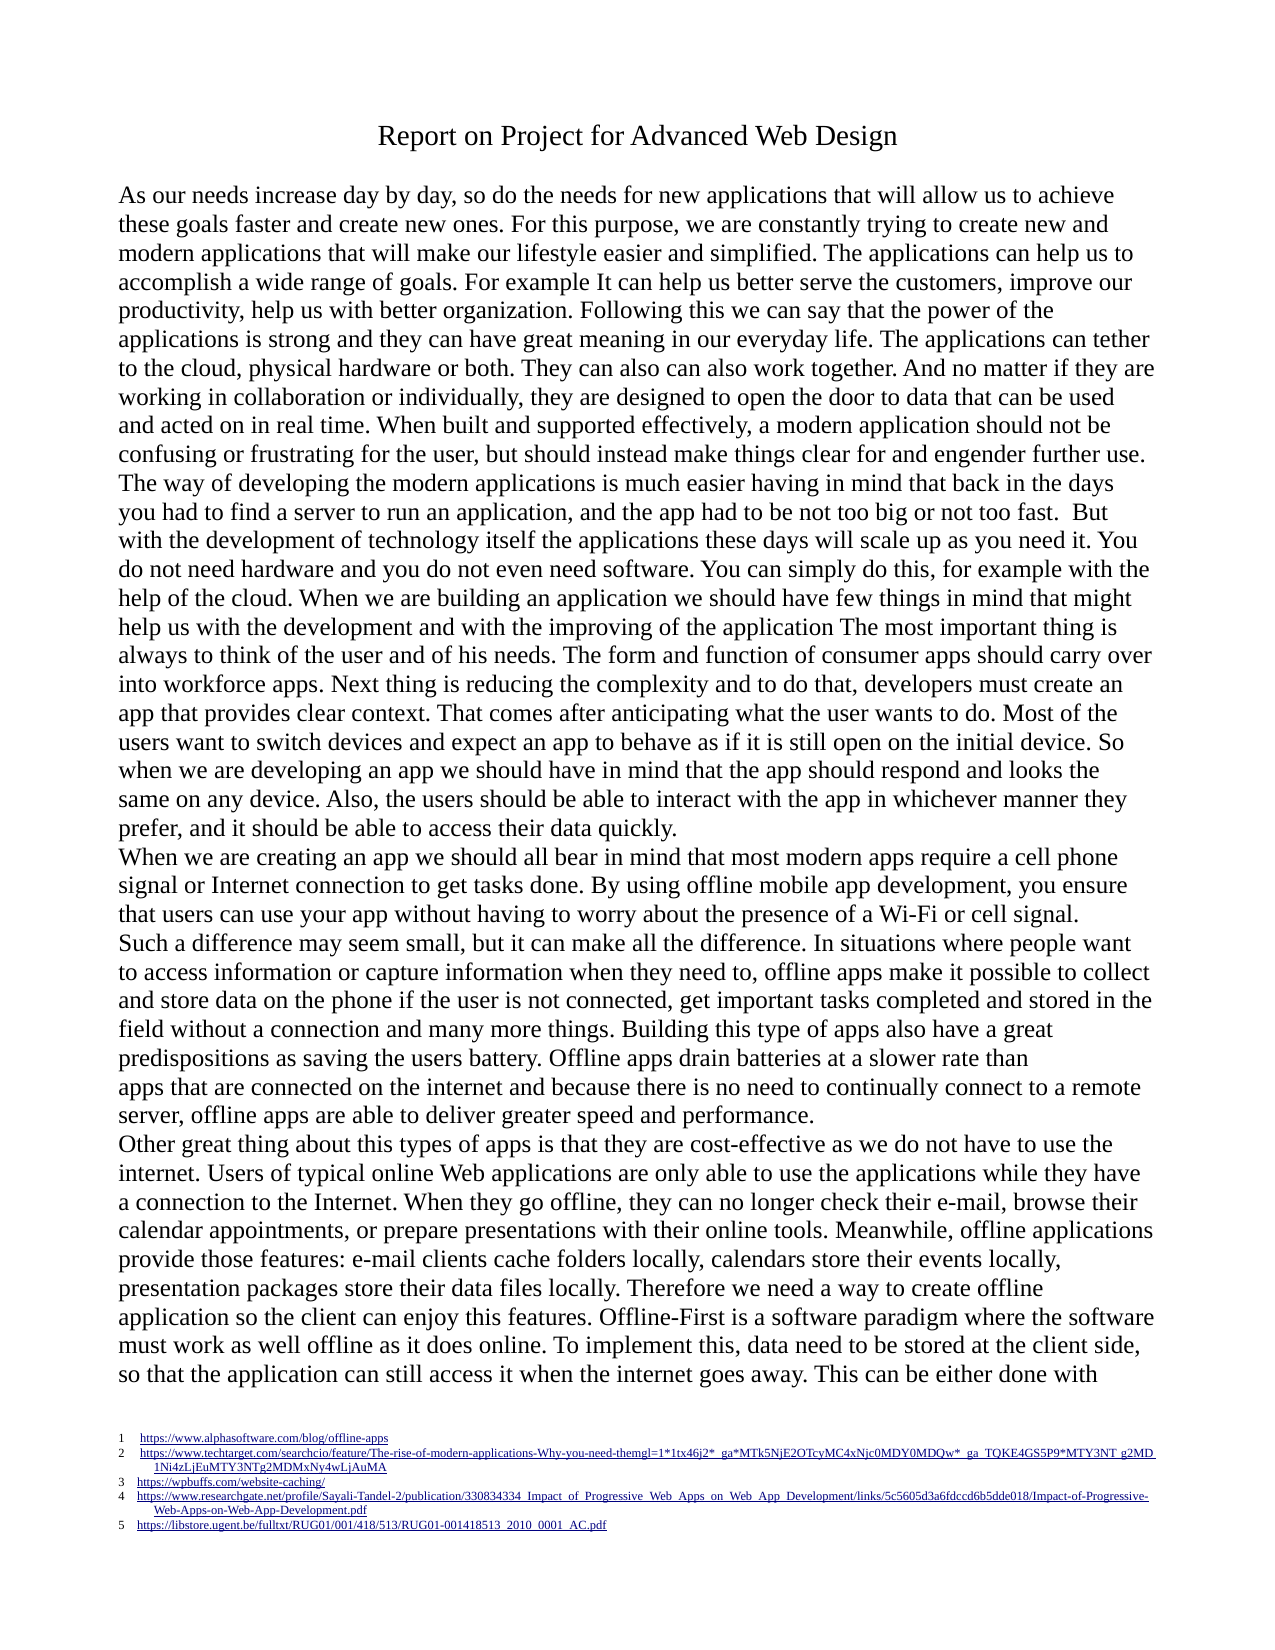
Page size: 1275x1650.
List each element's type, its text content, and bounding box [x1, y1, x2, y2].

text Other great thing about this types of apps is that they are cost-effective as we do not have to use the internet. Users of typical online Web applications are only able to use the applications while they have a connection to the Internet. When they go offline, they can no longer check their e-mail, browse their calendar appointments, or prepare presentations with their online tools. Meanwhile, offline applications provide those features: e-mail clients cache folders locally, calendars store their events locally, presentation packages store their data files locally. Therefore we need a way to create offline application so the client can enjoy this features. Offline-First is a software paradigm where the software must work as well offline as it does online. To implement this, data need to be stored at the client side, so that the application can still access it when the internet goes away. This can be either done with [118, 1129, 1157, 1388]
text The way of developing the modern applications is much easier having in mind that back in the days you had to find a server to run an application, and the app had to be not too big or not too fast. But with the development of technology itself the applications these days will scale up as you need it. You do not need hardware and you do not even need software. You can simply do this, for example with the help of the cloud. When we are building an application we should have few things in mind that might help us with the development and with the improving of the application The most important thing is always to think of the user and of his needs. The form and function of consumer apps should carry over into workforce apps. Next thing is reducing the complexity and to do that, developers must create an app that provides clear context. That comes after anticipating what the user wants to do. Most of the users want to switch devices and expect an app to behave as if it is still open on the initial device. So when we are developing an app we should have in mind that the app should respond and looks the same on any device. Also, the users should be able to interact with the app in whichever manner they prefer, and it should be able to access their data quickly. [118, 468, 1157, 842]
text Report on Project for Advanced Web Design [118, 118, 1157, 152]
text apps that are connected on the internet and because there is no need to continually connect to a remote server, offline apps are able to deliver greater speed and performance. [118, 1072, 1157, 1129]
text As our needs increase day by day, so do the needs for new applications that will allow us to achieve these goals faster and create new ones. For this purpose, we are constantly trying to create new and modern applications that will make our lifestyle easier and simplified. The applications can help us to accomplish a wide range of goals. For example It can help us better serve the customers, improve our productivity, help us with better organization. Following this we can say that the power of the applications is strong and they can have great meaning in our everyday life. The applications can tether to the cloud, physical hardware or both. They can also can also work together. And no matter if they are working in collaboration or individually, they are designed to open the door to data that can be used and acted on in real time. When built and supported effectively, a modern application should not be confusing or frustrating for the user, but should instead make things clear for and engender further use. [118, 180, 1157, 468]
text When we are creating an app we should all bear in mind that most modern apps require a cell phone signal or Internet connection to get tasks done. By using offline mobile app development, you ensure that users can use your app without having to worry about the presence of a Wi-Fi or cell signal. [118, 842, 1157, 928]
text Such a difference may seem small, but it can make all the difference. In situations where people want to access information or capture information when they need to, offline apps make it possible to collect and store data on the phone if the user is not connected, get important tasks completed and stored in the field without a connection and many more things. Building this type of apps also have a great predispositions as saving the users battery. Offline apps drain batteries at a slower rate than [118, 928, 1157, 1072]
